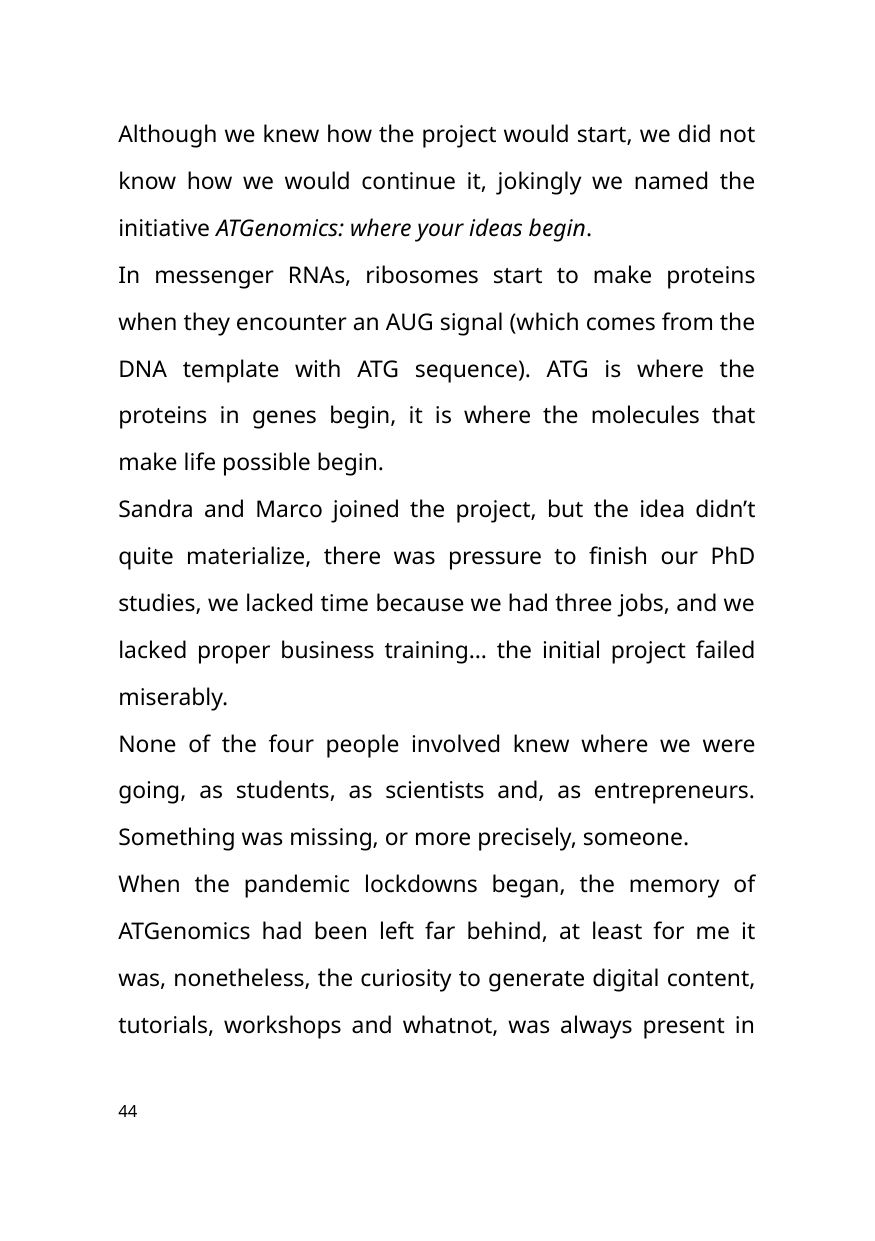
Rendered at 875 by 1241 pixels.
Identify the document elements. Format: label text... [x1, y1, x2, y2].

text Sandra and Marco joined the project, but the idea didn’t quite materialize, there was pressure to finish our PhD studies, we lacked time because we had three jobs, and we lacked proper business training… the initial project failed miserably. [118, 493, 756, 712]
text None of the four people involved knew where we were going, as students, as scientists and, as entrepreneurs. Something was missing, or more precisely, someone. [118, 727, 756, 852]
text In messenger RNAs, ribosomes start to make proteins when they encounter an AUG signal (which comes from the DNA template with ATG sequence). ATG is where the proteins in genes begin, it is where the molecules that make life possible begin. [118, 259, 756, 477]
text When the pandemic lockdowns began, the memory of ATGenomics had been left far behind, at least for me it was, nonetheless, the curiosity to generate digital content, tutorials, workshops and whatnot, was always present in [118, 868, 756, 1040]
text Although we knew how the project would start, we did not know how we would continue it, jokingly we named the initiative ATGenomics: where your ideas begin. [118, 118, 756, 243]
